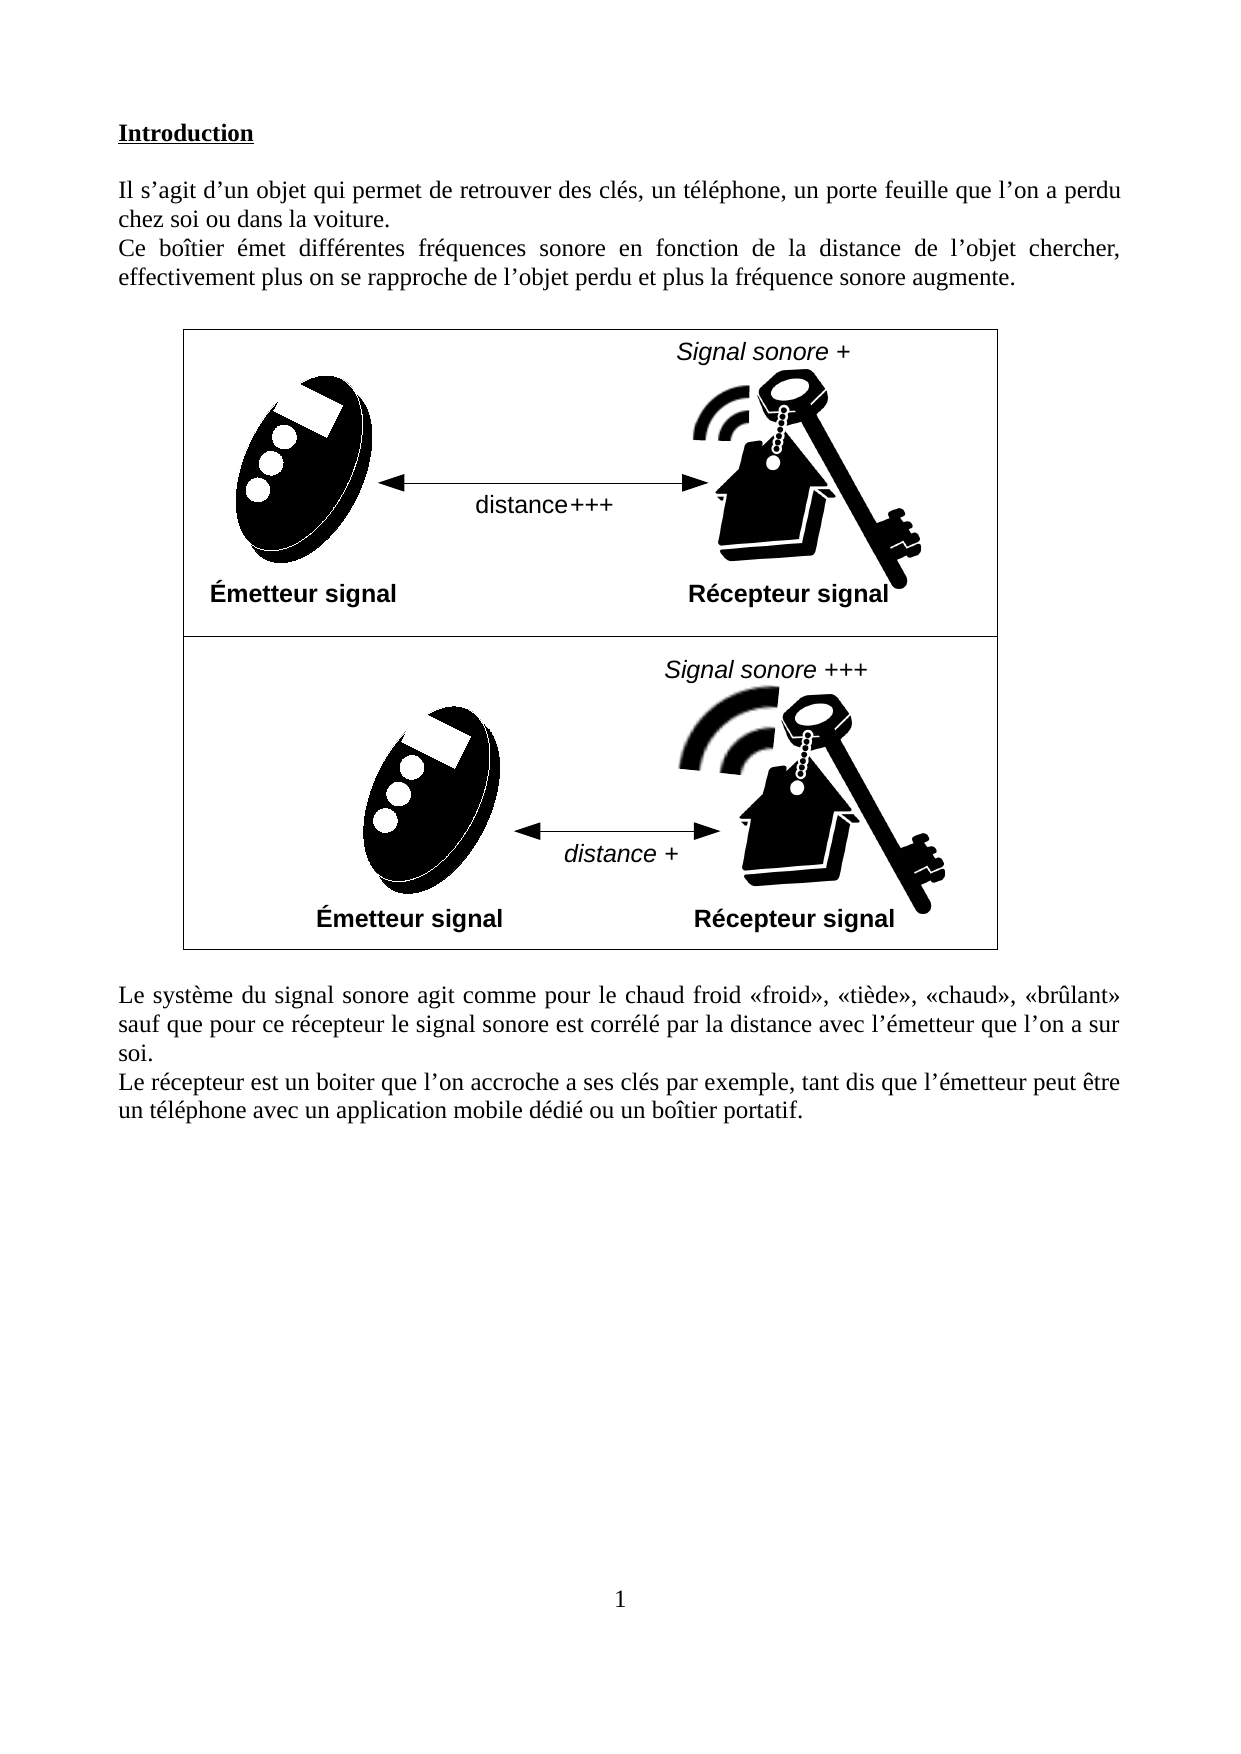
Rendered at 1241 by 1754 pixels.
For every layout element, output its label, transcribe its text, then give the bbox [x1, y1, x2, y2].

picture [673, 671, 952, 914]
picture [689, 369, 928, 589]
text Il s’agit d’un objet qui permet de retrouver des clés, un téléphone, un porte feuille que l’on a perdu chez soi ou dans la voiture. [118, 176, 1122, 233]
text Ce boîtier émet différentes fréquences sonore en fonction de la distance de l’objet chercher, effectivement plus on se rapproche de l’objet perdu et plus la fréquence sonore augmente. [118, 233, 1122, 291]
text Le récepteur est un boiter que l’on accroche a ses clés par exemple, tant dis que l’émetteur peut être un téléphone avec un application mobile dédié ou un boîtier portatif. [118, 1067, 1122, 1124]
text 1 [118, 1584, 1122, 1613]
text Introduction [118, 118, 1122, 147]
text Le système du signal sonore agit comme pour le chaud froid «froid», «tiède», «chaud», «brûlant» sauf que pour ce récepteur le signal sonore est corrélé par la distance avec l’émetteur que l’on a sur soi. [118, 981, 1122, 1067]
